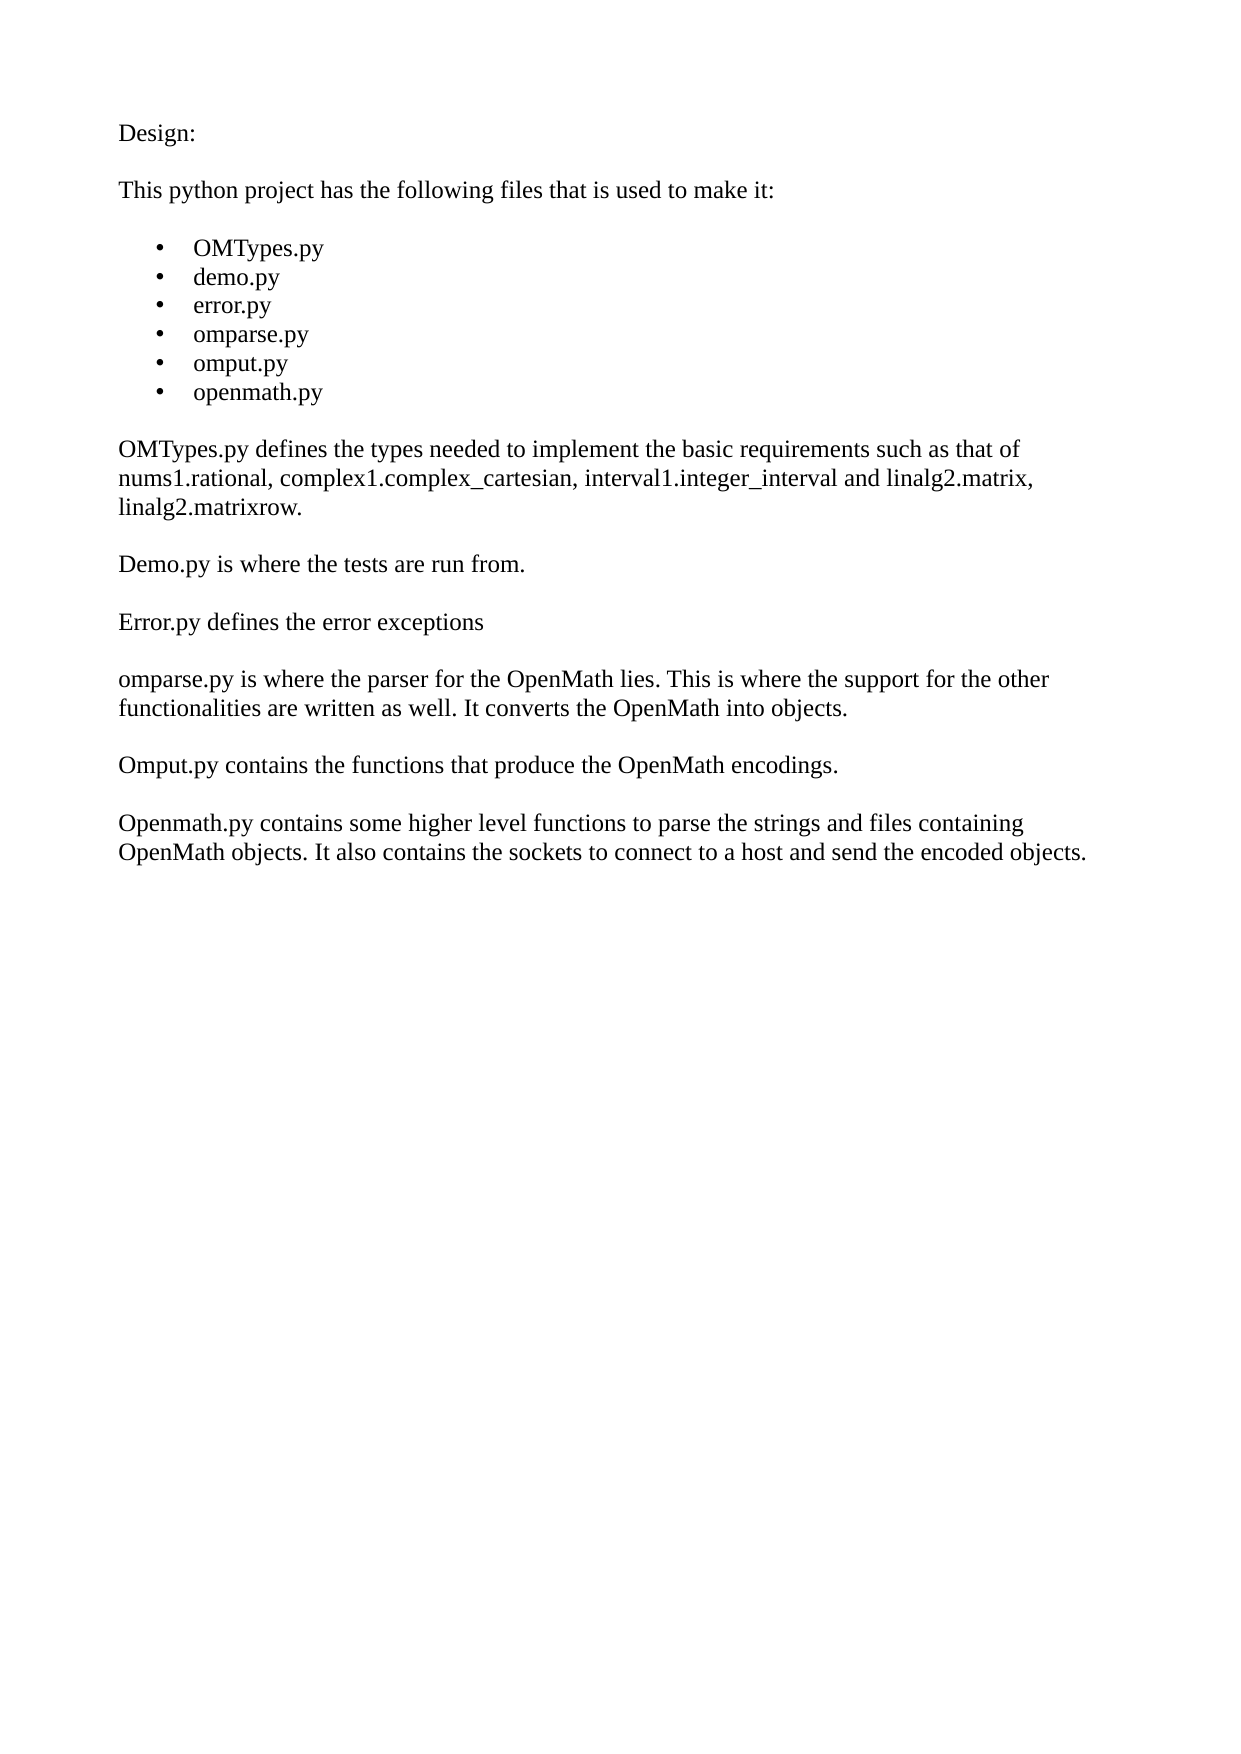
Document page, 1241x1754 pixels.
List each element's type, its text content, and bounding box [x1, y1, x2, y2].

text Omput.py contains the functions that produce the OpenMath encodings. [118, 751, 1122, 779]
text Demo.py is where the tests are run from. [118, 549, 1122, 578]
text This python project has the following files that is used to make it: [118, 176, 1122, 204]
list omput.py [156, 348, 1122, 377]
text Error.py defines the error exceptions [118, 607, 1122, 636]
text OMTypes.py defines the types needed to implement the basic requirements such as that of nums1.rational, complex1.complex_cartesian, interval1.integer_interval and linalg2.matrix, linalg2.matrixrow. [118, 434, 1122, 521]
text Openmath.py contains some higher level functions to parse the strings and files containing OpenMath objects. It also contains the sockets to connect to a host and send the encoded objects. [118, 808, 1122, 866]
list demo.py [156, 262, 1122, 291]
text omparse.py is where the parser for the OpenMath lies. This is where the support for the other functionalities are written as well. It converts the OpenMath into objects. [118, 664, 1122, 722]
text Design: [118, 118, 1122, 147]
list omparse.py [156, 319, 1122, 348]
list openmath.py [156, 377, 1122, 406]
list error.py [156, 291, 1122, 319]
list OMTypes.py [156, 233, 1122, 262]
